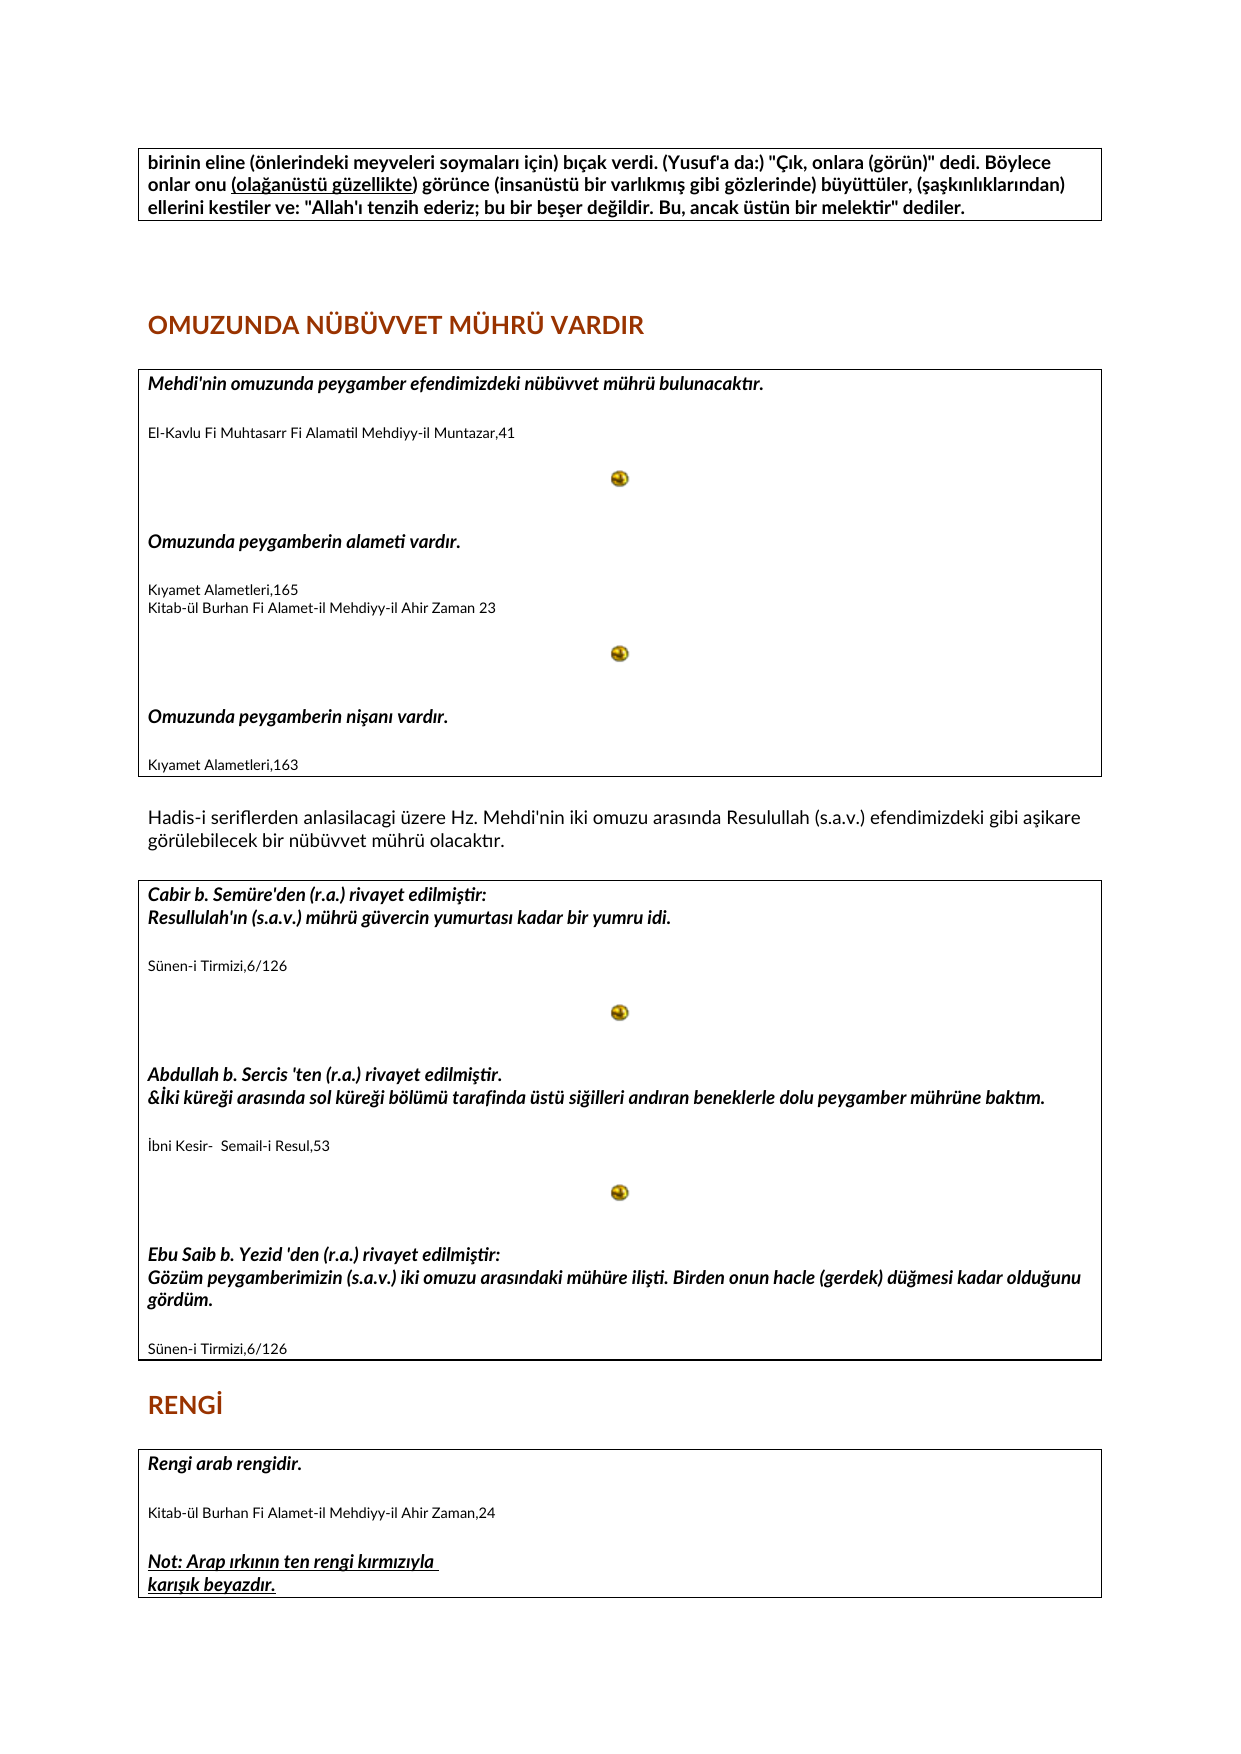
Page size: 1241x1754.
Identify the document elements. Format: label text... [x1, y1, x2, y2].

text birinin eline (önlerindeki meyveleri soymaları için) bıçak verdi. (Yusuf'a da:) "Çık, onlara (görün)" dedi. Böylece onlar onu (olağanüstü güzellikte) görünce (insanüstü bir varlıkmış gibi gözlerinde) büyüttüler, (şaşkınlıklarından) ellerini kestiler ve: "Allah'ı tenzih ederiz; bu bir beşer değildir. Bu, ancak üstün bir melektir" dediler. [139, 149, 1101, 220]
text Kıyamet Alametleri,165 Kitab-ül Burhan Fi Alamet-il Mehdiyy-il Ahir Zaman 23 [139, 578, 1101, 616]
text Sünen-i Tirmizi,6/126 [139, 1337, 1101, 1359]
picture [610, 1004, 630, 1023]
text El-Kavlu Fi Muhtasarr Fi Alamatil Mehdiyy-il Muntazar,41 [139, 421, 1101, 441]
picture [610, 645, 630, 664]
picture [610, 1184, 630, 1203]
text Cabir b. Semüre'den (r.a.) rivayet edilmiştir: Resullulah'ın (s.a.v.) mührü güvercin yumurtası kadar bir yumru idi. [139, 881, 1101, 928]
text RENGİ [148, 1390, 1093, 1420]
text Sünen-i Tirmizi,6/126 [139, 954, 1101, 975]
text Abdullah b. Sercis 'ten (r.a.) rivayet edilmiştir. &İki küreği arasında sol küreği bölümü tarafinda üstü siğilleri andıran beneklerle dolu peygamber mührüne baktım. [139, 1060, 1101, 1108]
text Hadis-i seriflerden anlasilacagi üzere Hz. Mehdi'nin iki omuzu arasında Resulullah (s.a.v.) efendimizdeki gibi aşikare görülebilecek bir nübüvvet mührü olacaktır. [148, 806, 1093, 851]
text Omuzunda peygamberin alameti vardır. [139, 526, 1101, 552]
text Rengi arab rengidir. [139, 1450, 1101, 1474]
text OMUZUNDA NÜBÜVVET MÜHRÜ VARDIR [148, 310, 1093, 340]
text İbni Kesir- Semail-i Resul,53 [139, 1134, 1101, 1155]
text Omuzunda peygamberin nişanı vardır. [139, 701, 1101, 727]
text Kıyamet Alametleri,163 [139, 753, 1101, 776]
text Not: Arap ırkının ten rengi kırmızıyla karışık beyazdır. [139, 1547, 1101, 1597]
text Kitab-ül Burhan Fi Alamet-il Mehdiyy-il Ahir Zaman,24 [139, 1501, 1101, 1521]
picture [610, 470, 630, 489]
text Mehdi'nin omuzunda peygamber efendimizdeki nübüvvet mührü bulunacaktır. [139, 370, 1101, 394]
text Ebu Saib b. Yezid 'den (r.a.) rivayet edilmiştir: Gözüm peygamberimizin (s.a.v.) iki omuzu arasındaki mühüre ilişti. Birden onun hacle (gerdek) düğmesi kadar olduğunu gördüm. [139, 1240, 1101, 1311]
